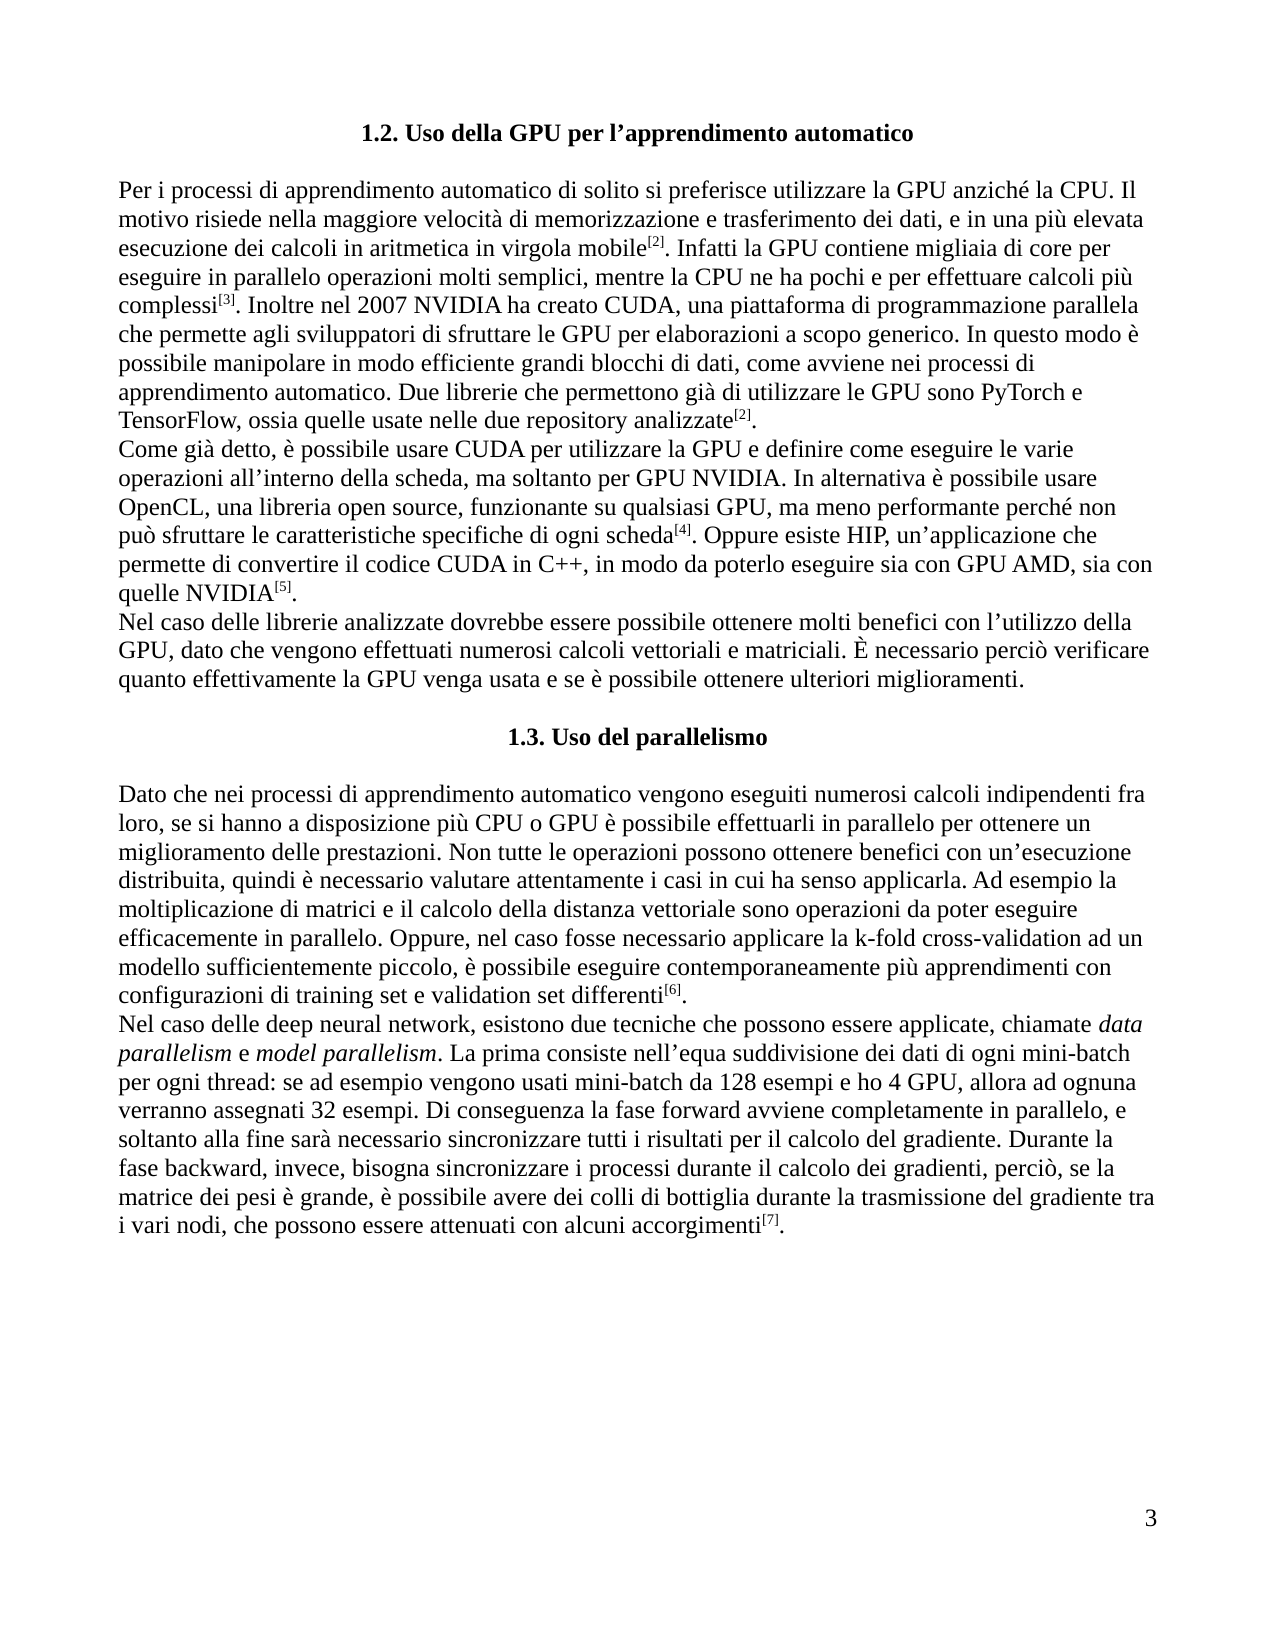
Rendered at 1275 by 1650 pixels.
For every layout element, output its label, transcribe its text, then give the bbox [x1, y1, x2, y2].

text Per i processi di apprendimento automatico di solito si preferisce utilizzare la GPU anziché la CPU. Il motivo risiede nella maggiore velocità di memorizzazione e trasferimento dei dati, e in una più elevata esecuzione dei calcoli in aritmetica in virgola mobile[2]. Infatti la GPU contiene migliaia di core per eseguire in parallelo operazioni molti semplici, mentre la CPU ne ha pochi e per effettuare calcoli più complessi[3]. Inoltre nel 2007 NVIDIA ha creato CUDA, una piattaforma di programmazione parallela che permette agli sviluppatori di sfruttare le GPU per elaborazioni a scopo generico. In questo modo è possibile manipolare in modo efficiente grandi blocchi di dati, come avviene nei processi di apprendimento automatico. Due librerie che permettono già di utilizzare le GPU sono PyTorch e TensorFlow, ossia quelle usate nelle due repository analizzate[2]. Come già detto, è possibile usare CUDA per utilizzare la GPU e definire come eseguire le varie operazioni all’interno della scheda, ma soltanto per GPU NVIDIA. In alternativa è possibile usare OpenCL, una libreria open source, funzionante su qualsiasi GPU, ma meno performante perché non può sfruttare le caratteristiche specifiche di ogni scheda[4]. Oppure esiste HIP, un’applicazione che permette di convertire il codice CUDA in C++, in modo da poterlo eseguire sia con GPU AMD, sia con quelle NVIDIA[5]. Nel caso delle librerie analizzate dovrebbe essere possibile ottenere molti benefici con l’utilizzo della GPU, dato che vengono effettuati numerosi calcoli vettoriali e matriciali. È necessario perciò verificare quanto effettivamente la GPU venga usata e se è possibile ottenere ulteriori miglioramenti. [118, 176, 1157, 693]
text 1.3. Uso del parallelismo [118, 722, 1157, 751]
text 1.2. Uso della GPU per l’apprendimento automatico [118, 118, 1157, 147]
text Dato che nei processi di apprendimento automatico vengono eseguiti numerosi calcoli indipendenti fra loro, se si hanno a disposizione più CPU o GPU è possibile effettuarli in parallelo per ottenere un miglioramento delle prestazioni. Non tutte le operazioni possono ottenere benefici con un’esecuzione distribuita, quindi è necessario valutare attentamente i casi in cui ha senso applicarla. Ad esempio la moltiplicazione di matrici e il calcolo della distanza vettoriale sono operazioni da poter eseguire efficacemente in parallelo. Oppure, nel caso fosse necessario applicare la k-fold cross-validation ad un modello sufficientemente piccolo, è possibile eseguire contemporaneamente più apprendimenti con configurazioni di training set e validation set differenti[6]. Nel caso delle deep neural network, esistono due tecniche che possono essere applicate, chiamate data parallelism e model parallelism. La prima consiste nell’equa suddivisione dei dati di ogni mini-batch per ogni thread: se ad esempio vengono usati mini-batch da 128 esempi e ho 4 GPU, allora ad ognuna verranno assegnati 32 esempi. Di conseguenza la fase forward avviene completamente in parallelo, e soltanto alla fine sarà necessario sincronizzare tutti i risultati per il calcolo del gradiente. Durante la fase backward, invece, bisogna sincronizzare i processi durante il calcolo dei gradienti, perciò, se la matrice dei pesi è grande, è possibile avere dei colli di bottiglia durante la trasmissione del gradiente tra i vari nodi, che possono essere attenuati con alcuni accorgimenti[7]. [118, 779, 1157, 1239]
